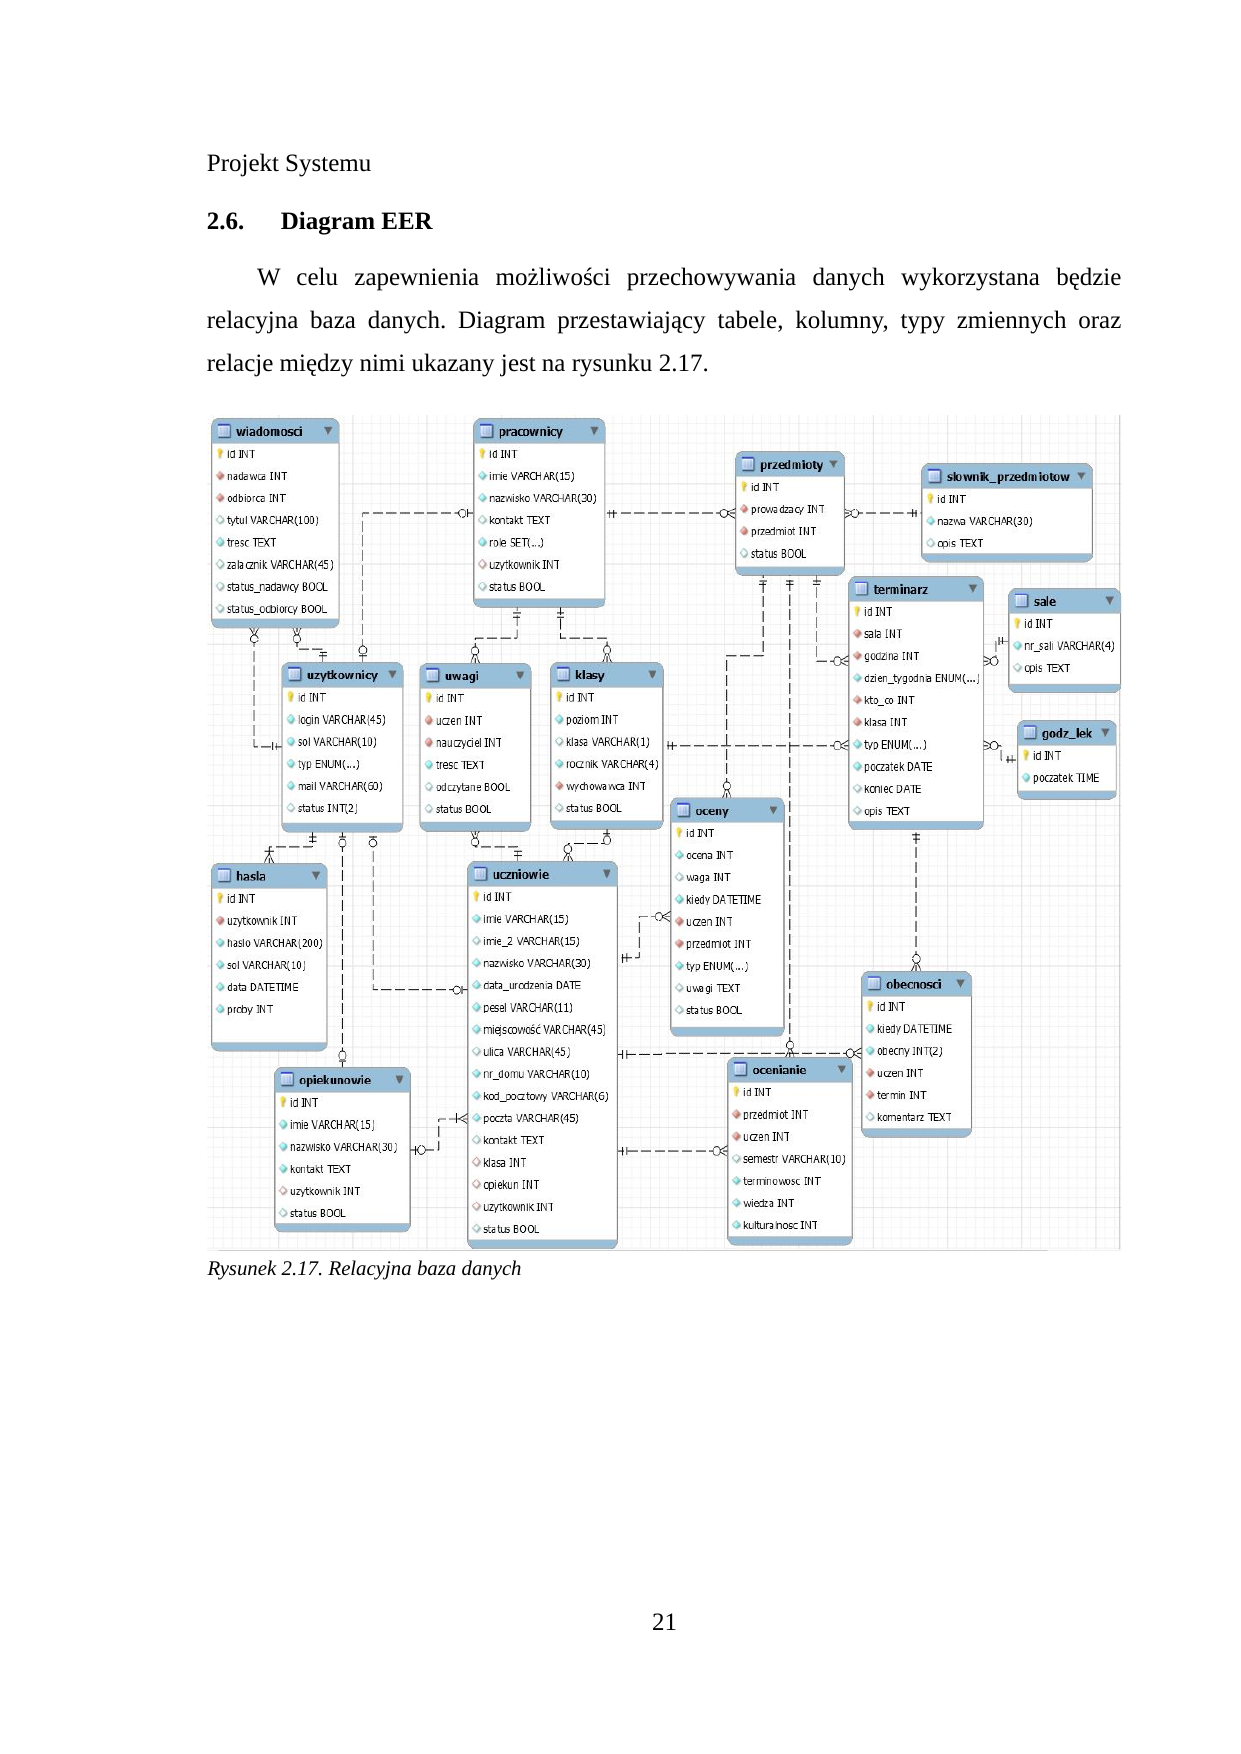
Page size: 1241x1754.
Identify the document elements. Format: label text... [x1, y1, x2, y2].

text W celu zapewnienia możliwości przechowywania danych wykorzystana będzie relacyjna baza danych. Diagram przestawiający tabele, kolumny, typy zmiennych oraz relacje między nimi ukazany jest na rysunku 2.17. [207, 262, 1122, 377]
text Rysunek 2.17. Relacyjna baza danych [207, 415, 1122, 1280]
picture [207, 415, 1121, 1251]
subtitle Diagram EER [207, 206, 1122, 235]
